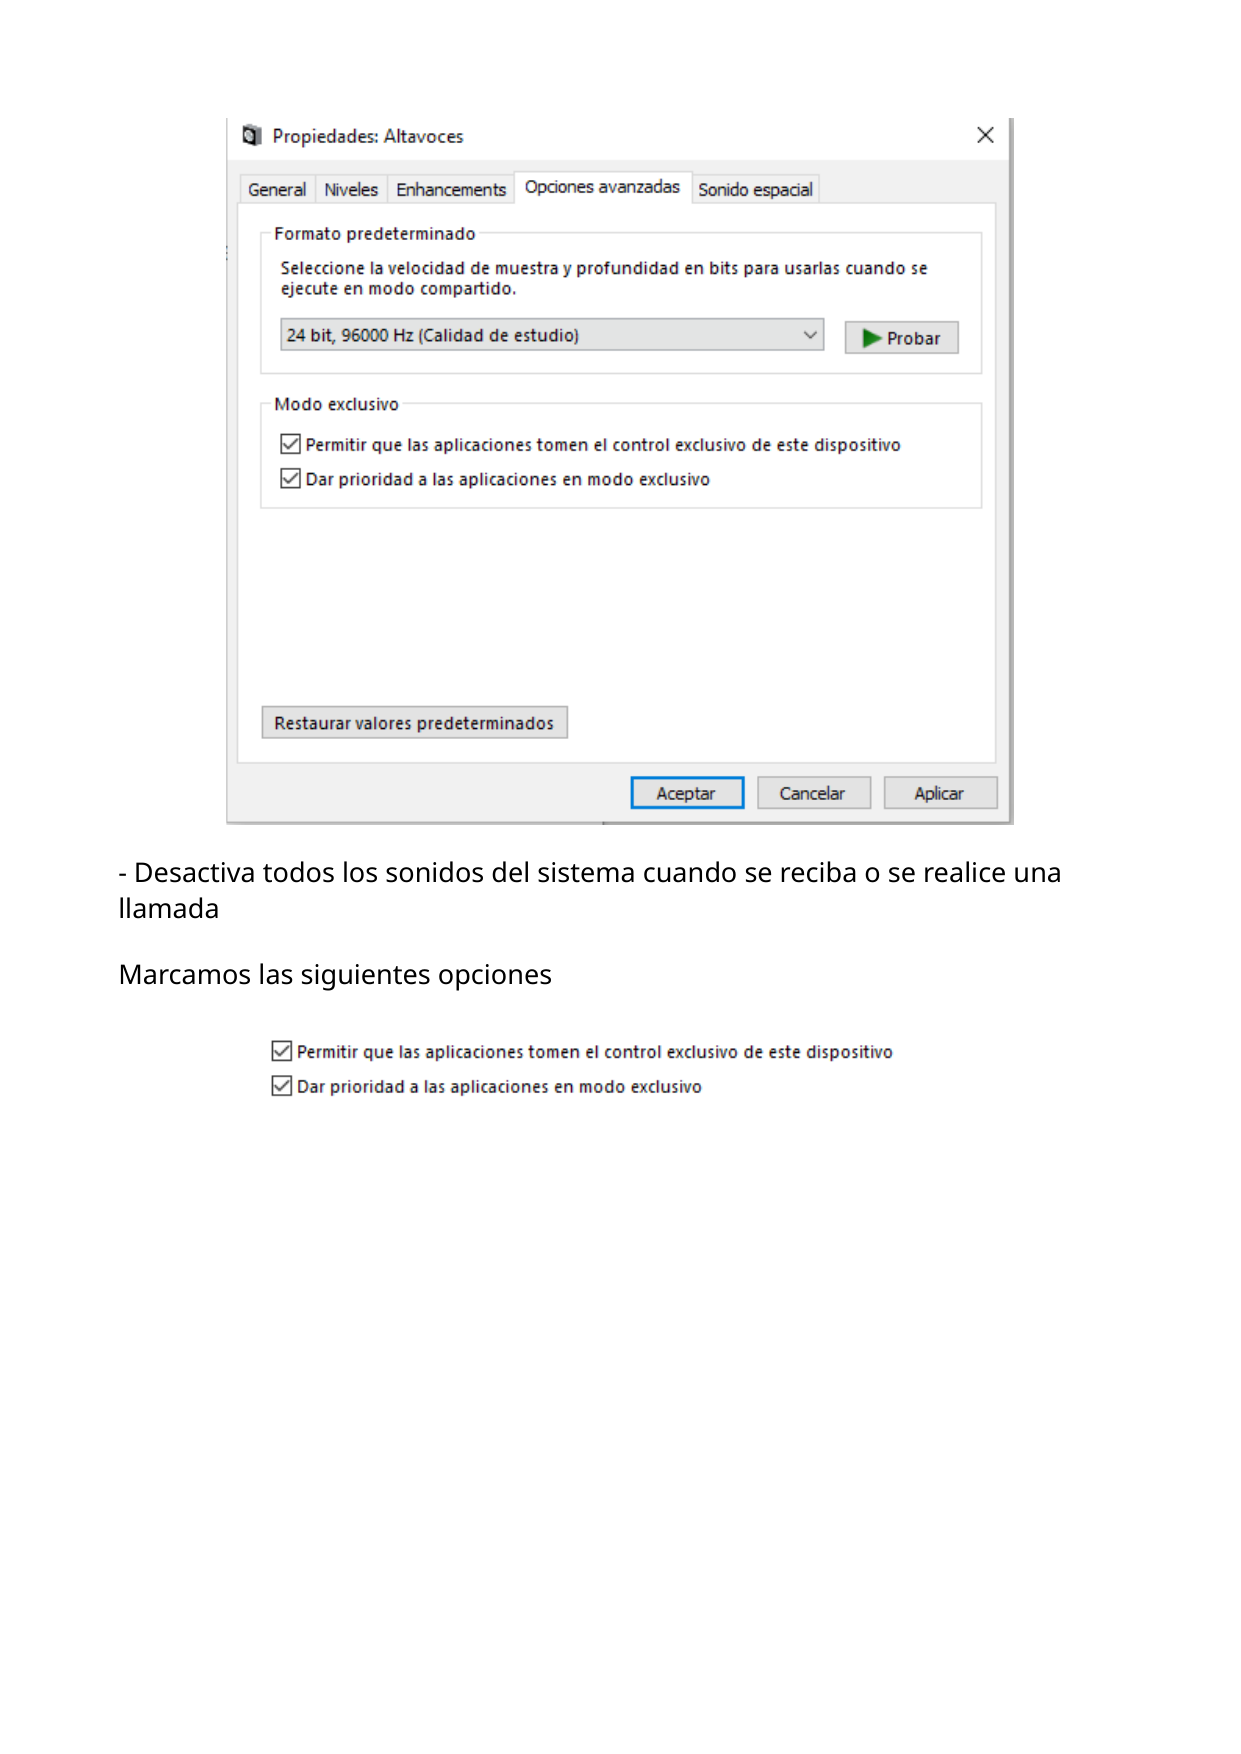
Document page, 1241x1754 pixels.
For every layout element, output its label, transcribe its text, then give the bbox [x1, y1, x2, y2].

picture [226, 118, 1014, 825]
text - Desactiva todos los sonidos del sistema cuando se reciba o se realice una llamada [118, 853, 1122, 927]
text Marcamos las siguientes opciones [118, 956, 1122, 992]
picture [261, 1033, 964, 1112]
